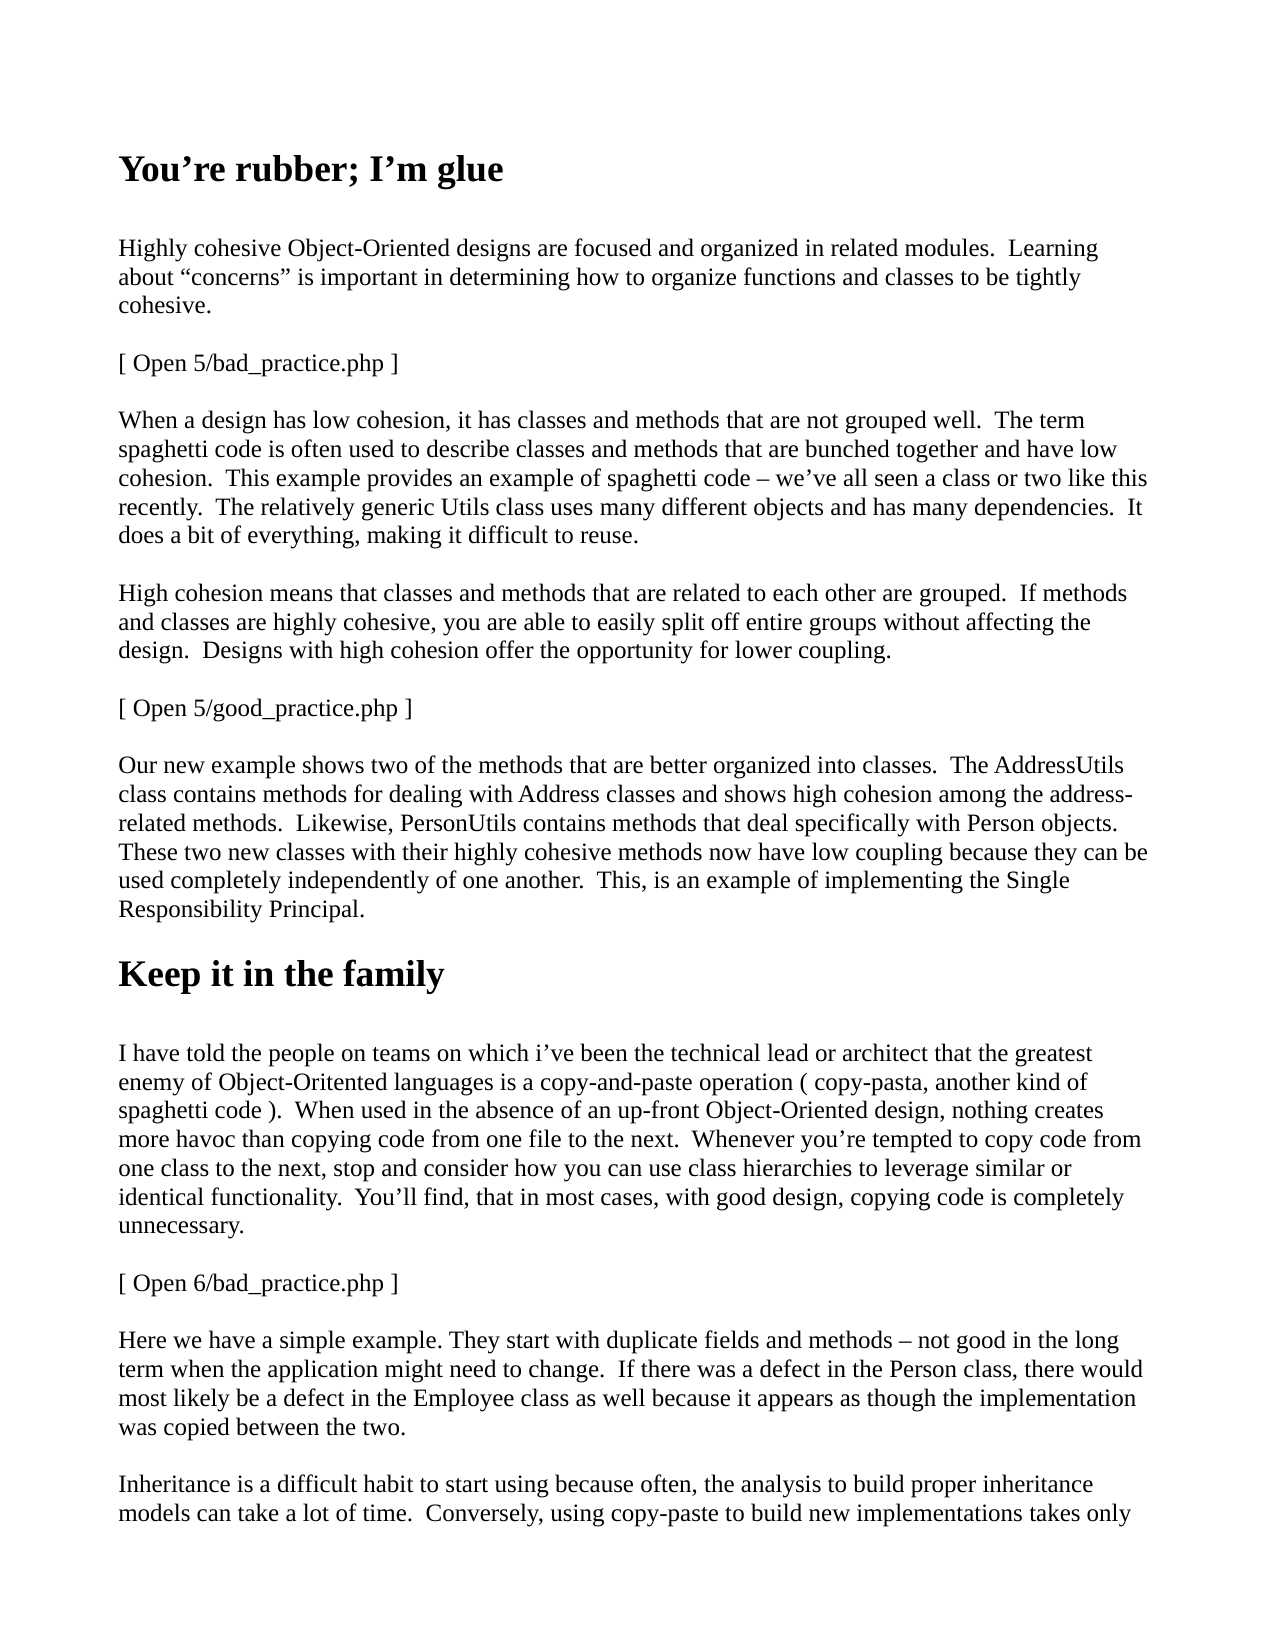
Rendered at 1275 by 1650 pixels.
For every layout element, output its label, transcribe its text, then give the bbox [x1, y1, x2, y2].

text I have told the people on teams on which i’ve been the technical lead or architect that the greatest enemy of Object-Oritented languages is a copy-and-paste operation ( copy-pasta, another kind of spaghetti code ). When used in the absence of an up-front Object-Oriented design, nothing creates more havoc than copying code from one file to the next. Whenever you’re tempted to copy code from one class to the next, stop and consider how you can use class hierarchies to leverage similar or identical functionality. You’ll find, that in most cases, with good design, copying code is completely unnecessary. [118, 1038, 1157, 1239]
text [ Open 6/bad_practice.php ] [118, 1268, 1157, 1297]
text Our new example shows two of the methods that are better organized into classes. The AddressUtils class contains methods for dealing with Address classes and shows high cohesion among the address-related methods. Likewise, PersonUtils contains methods that deal specifically with Person objects. These two new classes with their highly cohesive methods now have low coupling because they can be used completely independently of one another. This, is an example of implementing the Single Responsibility Principal. [118, 722, 1157, 923]
text You’re rubber; I’m glue [118, 147, 1157, 190]
text High cohesion means that classes and methods that are related to each other are grouped. If methods and classes are highly cohesive, you are able to easily split off entire groups without affecting the design. Designs with high cohesion offer the opportunity for lower coupling. [ Open 5/good_practice.php ] [118, 578, 1157, 722]
text Inheritance is a difficult habit to start using because often, the analysis to build proper inheritance models can take a lot of time. Conversely, using copy-paste to build new implementations takes only [118, 1469, 1157, 1527]
text Here we have a simple example. They start with duplicate fields and methods – not good in the long term when the application might need to change. If there was a defect in the Person class, there would most likely be a defect in the Employee class as well because it appears as though the implementation was copied between the two. [118, 1326, 1157, 1441]
text Keep it in the family [118, 952, 1157, 995]
text Highly cohesive Object-Oriented designs are focused and organized in related modules. Learning about “concerns” is important in determining how to organize functions and classes to be tightly cohesive. [118, 233, 1157, 319]
text When a design has low cohesion, it has classes and methods that are not grouped well. The term spaghetti code is often used to describe classes and methods that are bunched together and have low cohesion. This example provides an example of spaghetti code – we’ve all seen a class or two like this recently. The relatively generic Utils class uses many different objects and has many dependencies. It does a bit of everything, making it difficult to reuse. [118, 406, 1157, 549]
text [ Open 5/bad_practice.php ] [118, 348, 1157, 377]
